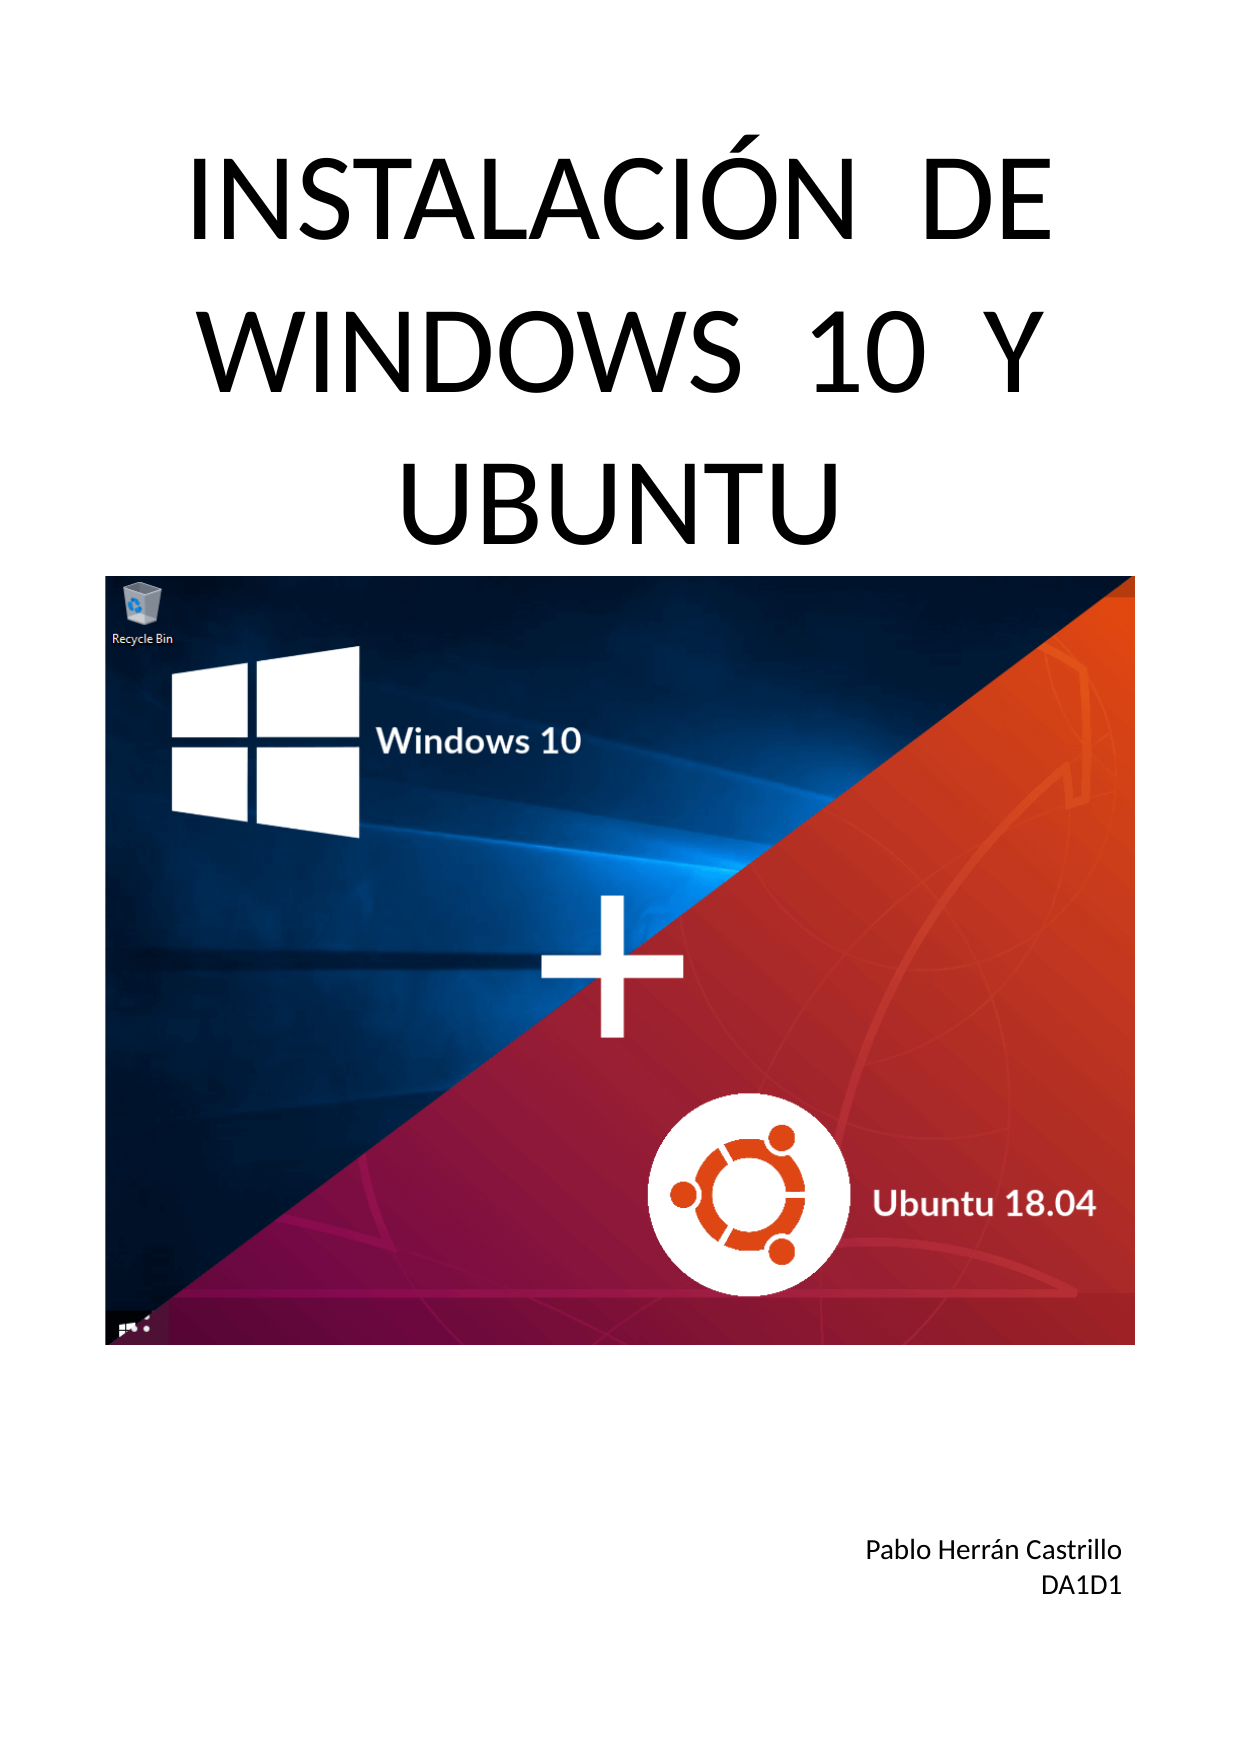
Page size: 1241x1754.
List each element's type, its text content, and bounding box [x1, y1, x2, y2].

text Pablo Herrán Castrillo [118, 1531, 1122, 1566]
picture [105, 576, 1135, 1345]
text INSTALACIÓN DE WINDOWS 10 Y UBUNTU [118, 118, 1122, 576]
text DA1D1 [118, 1566, 1122, 1627]
